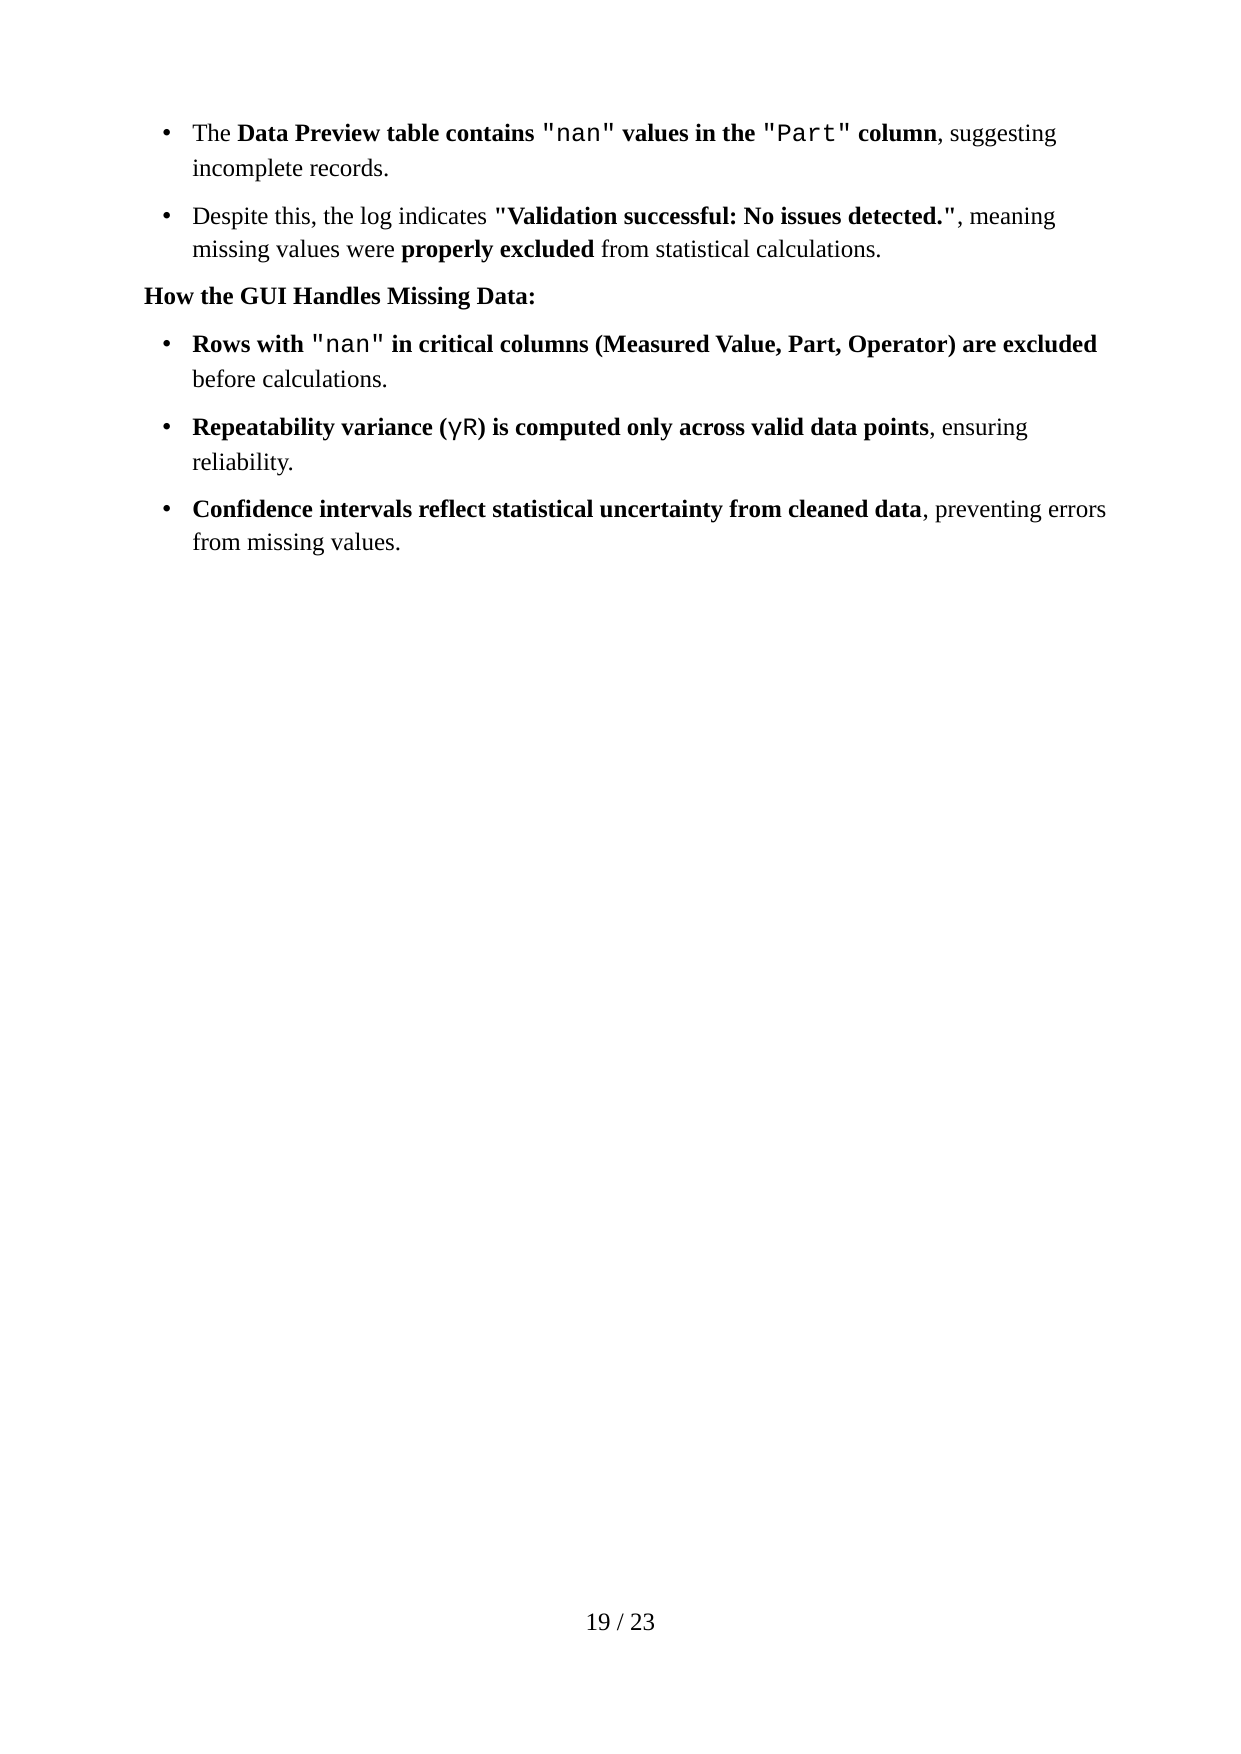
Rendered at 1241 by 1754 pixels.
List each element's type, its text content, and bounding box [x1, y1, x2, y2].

list Despite this, the log indicates "Validation successful: No issues detected.", meaning missing values were properly excluded from statistical calculations. [162, 201, 1122, 263]
list Confidence intervals reflect statistical uncertainty from cleaned data, preventing errors from missing values. [162, 494, 1122, 556]
list Rows with "nan" in critical columns (Measured Value, Part, Operator) are excluded before calculations. [162, 329, 1122, 393]
list The Data Preview table contains "nan" values in the "Part" column, suggesting incomplete records. [162, 118, 1122, 182]
text ✅ How the GUI Handles Missing Data: [118, 281, 1122, 310]
list Repeatability variance (γR) is computed only across valid data points, ensuring reliability. [162, 412, 1122, 476]
